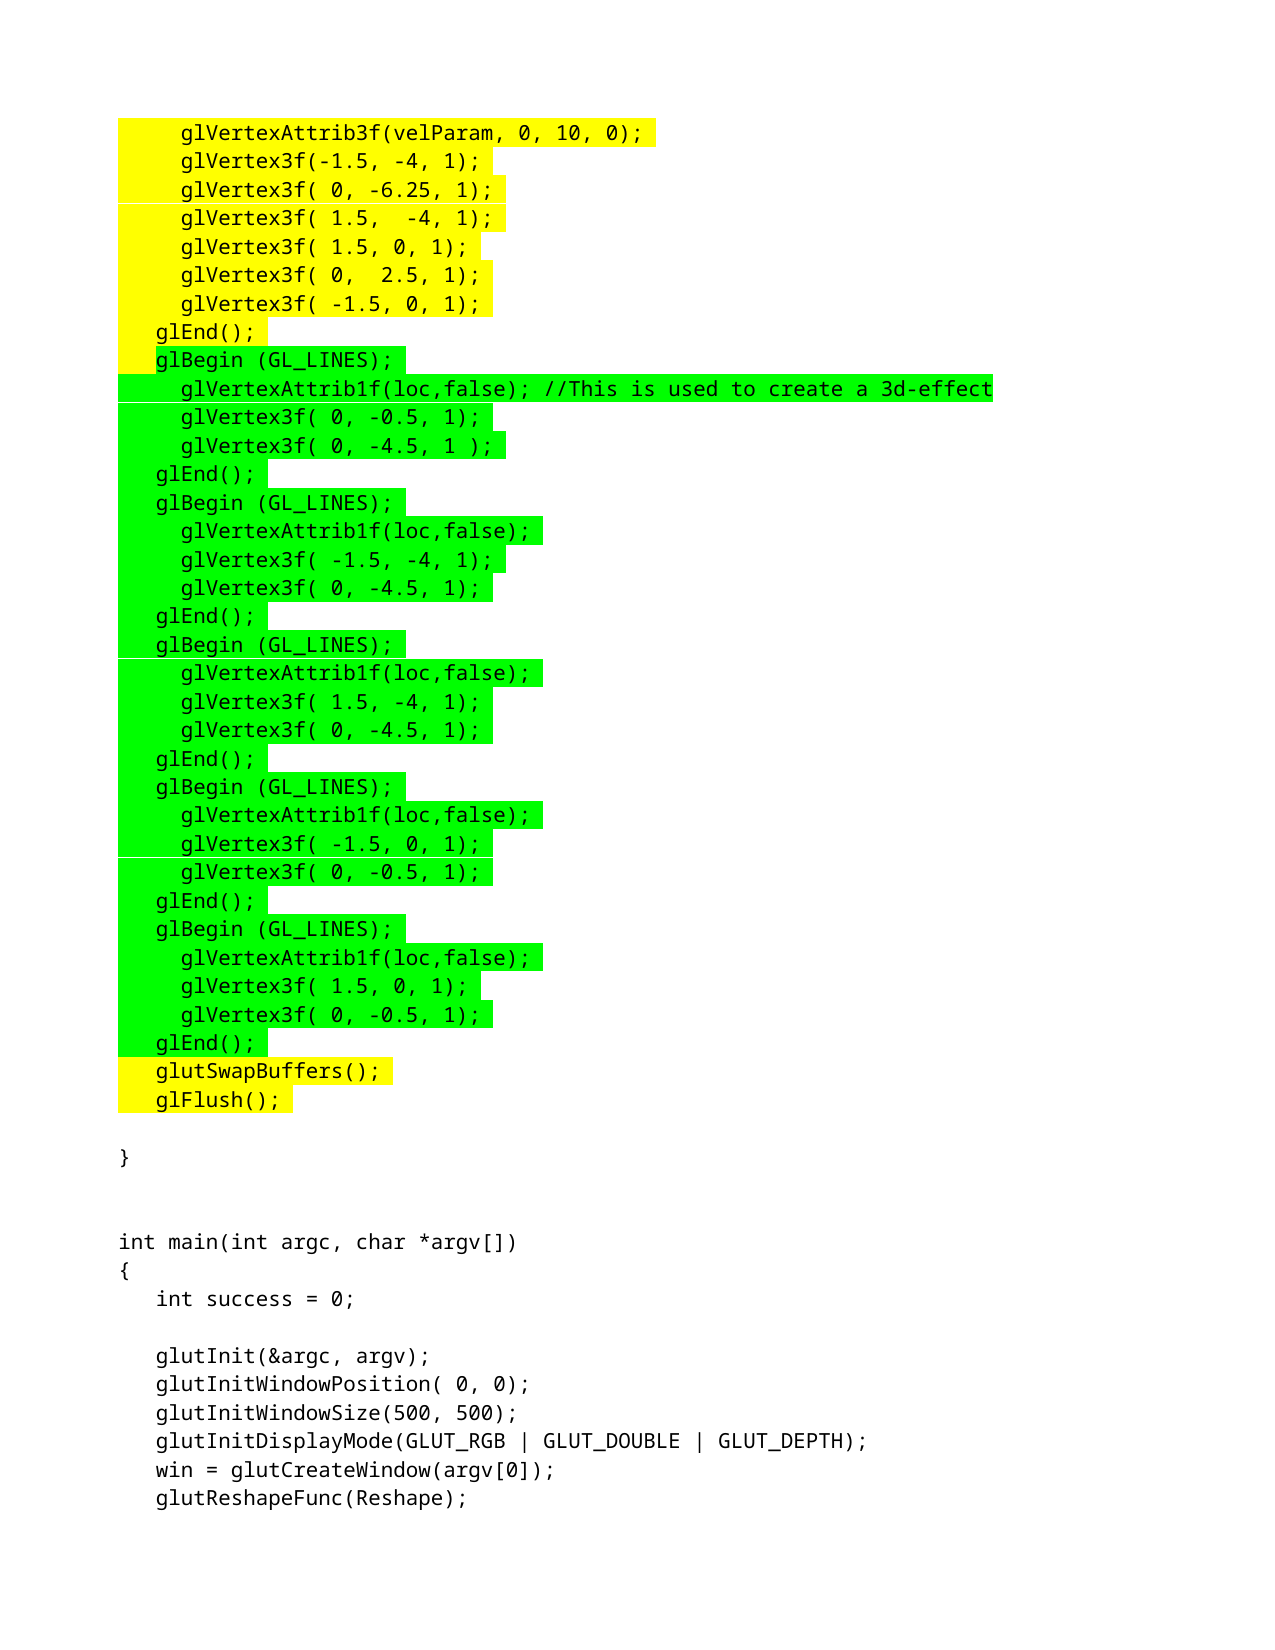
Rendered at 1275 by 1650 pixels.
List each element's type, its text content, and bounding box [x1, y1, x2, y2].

text glEnd(); [118, 459, 1157, 488]
text glBegin (GL_LINES); [118, 914, 1157, 943]
text glVertexAttrib1f(loc,false); [118, 658, 1157, 687]
text glVertex3f( 0, -0.5, 1); [118, 857, 1157, 886]
text int success = 0; [118, 1284, 1157, 1312]
text glutInitDisplayMode(GLUT_RGB | GLUT_DOUBLE | GLUT_DEPTH); [118, 1426, 1157, 1455]
text glVertex3f( 1.5, -4, 1); [118, 203, 1157, 232]
text glutInitWindowPosition( 0, 0); [118, 1369, 1157, 1398]
text glBegin (GL_LINES); [118, 346, 1157, 374]
text glVertex3f( 0, -0.5, 1); [118, 402, 1157, 431]
text glEnd(); [118, 602, 1157, 630]
text glutReshapeFunc(Reshape); [118, 1483, 1157, 1512]
text glVertex3f( 0, -4.5, 1); [118, 573, 1157, 602]
text glVertex3f( 0, -0.5, 1); [118, 1000, 1157, 1028]
text glVertex3f( 1.5, 0, 1); [118, 232, 1157, 260]
text glVertexAttrib1f(loc,false); [118, 801, 1157, 829]
text glVertex3f( 1.5, 0, 1); [118, 971, 1157, 1000]
text glVertex3f( 0, -6.25, 1); [118, 175, 1157, 203]
text glVertexAttrib3f(velParam, 0, 10, 0); [118, 118, 1157, 147]
text glEnd(); [118, 317, 1157, 346]
text glVertex3f( -1.5, 0, 1); [118, 829, 1157, 857]
text glVertex3f( 1.5, -4, 1); [118, 687, 1157, 715]
text glBegin (GL_LINES); [118, 488, 1157, 516]
text glFlush(); [118, 1085, 1157, 1113]
text glEnd(); [118, 744, 1157, 772]
text glVertex3f(-1.5, -4, 1); [118, 147, 1157, 175]
text glVertex3f( -1.5, -4, 1); [118, 545, 1157, 573]
text glutInit(&argc, argv); [118, 1341, 1157, 1369]
text glVertexAttrib1f(loc,false); [118, 943, 1157, 971]
text glutSwapBuffers(); [118, 1057, 1157, 1085]
text glVertex3f( 0, 2.5, 1); [118, 260, 1157, 289]
text glEnd(); [118, 1028, 1157, 1057]
text glEnd(); [118, 886, 1157, 914]
text glVertex3f( 0, -4.5, 1); [118, 715, 1157, 744]
text glBegin (GL_LINES); [118, 772, 1157, 801]
text glBegin (GL_LINES); [118, 630, 1157, 658]
text win = glutCreateWindow(argv[0]); [118, 1455, 1157, 1483]
text glVertex3f( 0, -4.5, 1 ); [118, 431, 1157, 459]
text { [118, 1256, 1157, 1284]
text glVertex3f( -1.5, 0, 1); [118, 289, 1157, 317]
text glutInitWindowSize(500, 500); [118, 1398, 1157, 1426]
text glVertexAttrib1f(loc,false); //This is used to create a 3d-effect [118, 374, 1157, 402]
text } [118, 1142, 1157, 1170]
text glVertexAttrib1f(loc,false); [118, 516, 1157, 545]
text int main(int argc, char *argv[]) [118, 1227, 1157, 1256]
